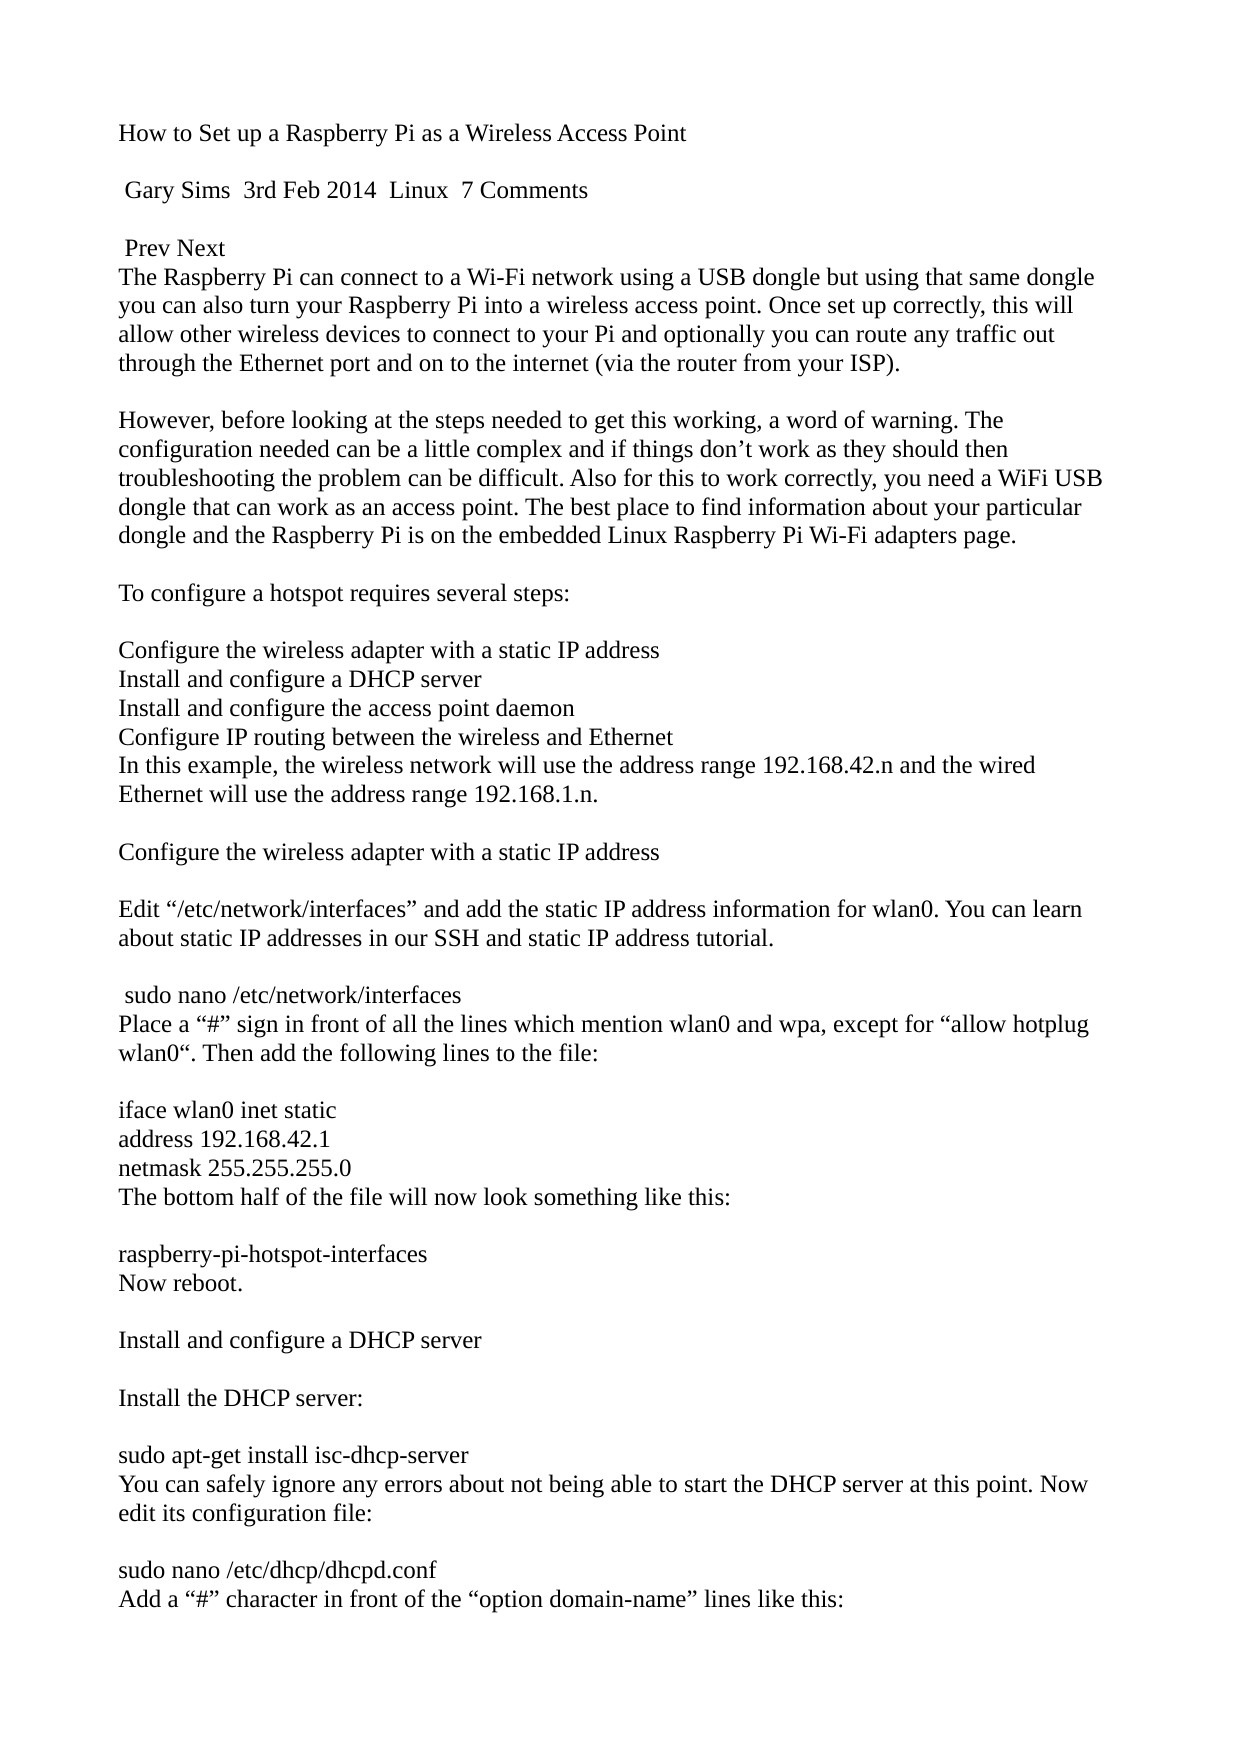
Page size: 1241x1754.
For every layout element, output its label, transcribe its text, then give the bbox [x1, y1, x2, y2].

text Install and configure a DHCP server [118, 664, 1122, 693]
text However, before looking at the steps needed to get this working, a word of warning. The configuration needed can be a little complex and if things don’t work as they should then troubleshooting the problem can be difficult. Also for this to work correctly, you need a WiFi USB dongle that can work as an access point. The best place to find information about your particular dongle and the Raspberry Pi is on the embedded Linux Raspberry Pi Wi-Fi adapters page. [118, 406, 1122, 549]
text To configure a hotspot requires several steps: [118, 578, 1122, 607]
text The Raspberry Pi can connect to a Wi-Fi network using a USB dongle but using that same dongle you can also turn your Raspberry Pi into a wireless access point. Once set up correctly, this will allow other wireless devices to connect to your Pi and optionally you can route any traffic out through the Ethernet port and on to the internet (via the router from your ISP). [118, 262, 1122, 377]
text address 192.168.42.1 [118, 1124, 1122, 1153]
text netmask 255.255.255.0 [118, 1153, 1122, 1182]
text Now reboot. [118, 1268, 1122, 1297]
text How to Set up a Raspberry Pi as a Wireless Access Point [118, 118, 1122, 147]
text sudo nano /etc/dhcp/dhcpd.conf [118, 1556, 1122, 1584]
text Place a “#” sign in front of all the lines which mention wlan0 and wpa, except for “allow hotplug wlan0“. Then add the following lines to the file: [118, 1009, 1122, 1067]
text Install and configure the access point daemon [118, 693, 1122, 722]
text You can safely ignore any errors about not being able to start the DHCP server at this point. Now edit its configuration file: [118, 1469, 1122, 1527]
text Gary Sims 3rd Feb 2014 Linux 7 Comments [118, 176, 1122, 204]
text Install the DHCP server: [118, 1383, 1122, 1412]
text Configure the wireless adapter with a static IP address [118, 837, 1122, 866]
text iface wlan0 inet static [118, 1096, 1122, 1124]
text sudo apt-get install isc-dhcp-server [118, 1441, 1122, 1469]
text Install and configure a DHCP server [118, 1326, 1122, 1354]
text Edit “/etc/network/interfaces” and add the static IP address information for wlan0. You can learn about static IP addresses in our SSH and static IP address tutorial. [118, 894, 1122, 952]
text In this example, the wireless network will use the address range 192.168.42.n and the wired Ethernet will use the address range 192.168.1.n. [118, 751, 1122, 808]
text raspberry-pi-hotspot-interfaces [118, 1239, 1122, 1268]
text The bottom half of the file will now look something like this: [118, 1182, 1122, 1211]
text Add a “#” character in front of the “option domain-name” lines like this: [118, 1584, 1122, 1613]
text sudo nano /etc/network/interfaces [118, 981, 1122, 1009]
text Configure IP routing between the wireless and Ethernet [118, 722, 1122, 751]
text Configure the wireless adapter with a static IP address [118, 636, 1122, 664]
text Prev Next [118, 233, 1122, 262]
